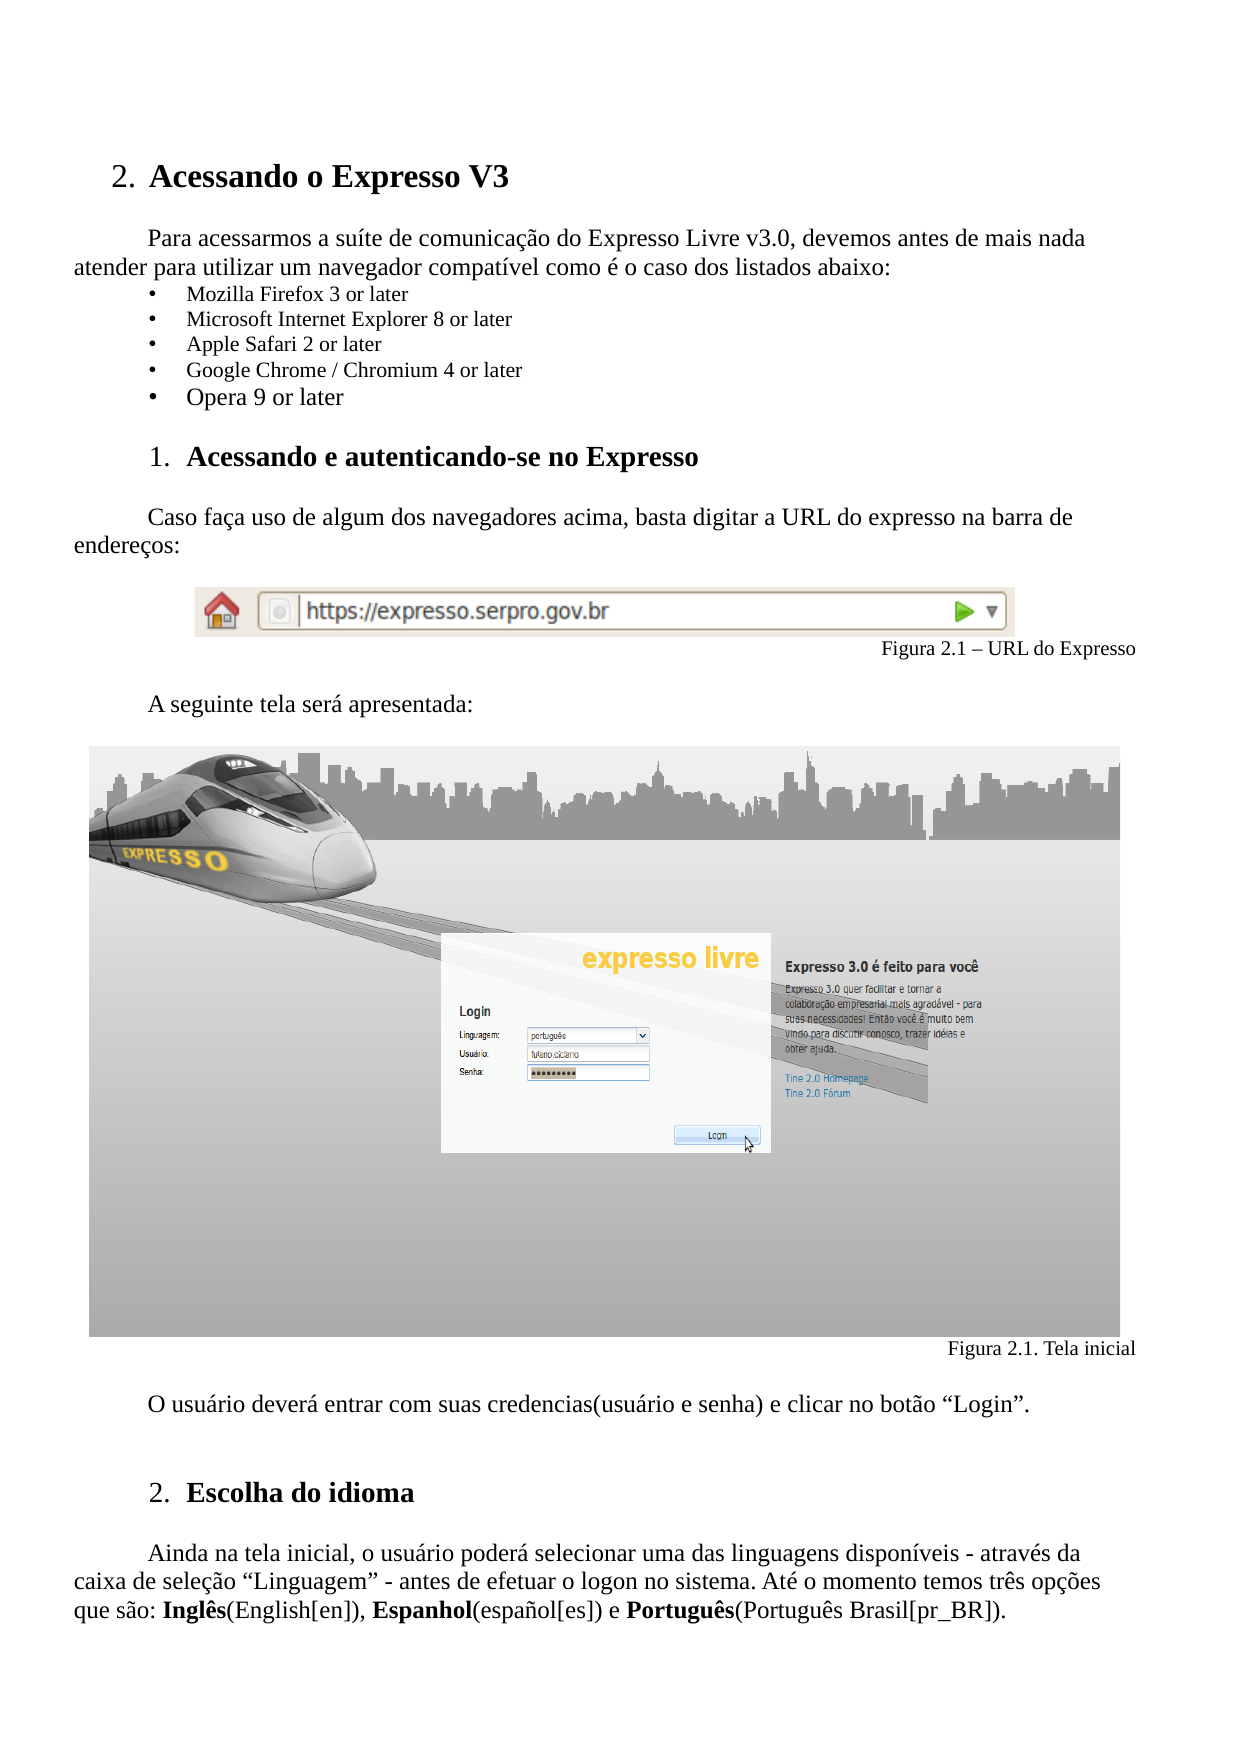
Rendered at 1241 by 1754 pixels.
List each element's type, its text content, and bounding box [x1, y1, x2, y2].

text A seguinte tela será apresentada: [73, 689, 1136, 718]
list Acessando o Expresso V3 [111, 156, 1136, 195]
picture [194, 587, 1015, 637]
picture [89, 746, 1121, 1337]
text Ainda na tela inicial, o usuário poderá selecionar uma das linguagens disponíveis - através da caixa de seleção “Linguagem” - antes de efetuar o logon no sistema. Até o momento temos três opções que são: Inglês(English[en]), Espanhol(español[es]) e Português(Português Brasil[pr_BR]). [73, 1538, 1136, 1624]
list Opera 9 or later [148, 382, 1136, 411]
text O usuário deverá entrar com suas credencias(usuário e senha) e clicar no botão “Login”. [73, 1389, 1136, 1418]
list Acessando e autenticando-se no Expresso [148, 439, 1136, 473]
text Caso faça uso de algum dos navegadores acima, basta digitar a URL do expresso na barra de endereços: [73, 502, 1136, 559]
list Google Chrome / Chromium 4 or later [148, 357, 1136, 382]
text Figura 2.1. Tela inicial [73, 747, 1136, 1360]
text Figura 2.1 – URL do Expresso [73, 588, 1136, 660]
list Apple Safari 2 or later [148, 331, 1136, 357]
list Escolha do idioma [148, 1475, 1136, 1509]
text Para acessarmos a suíte de comunicação do Expresso Livre v3.0, devemos antes de mais nada atender para utilizar um navegador compatível como é o caso dos listados abaixo: [73, 223, 1136, 281]
list Microsoft Internet Explorer 8 or later [148, 306, 1136, 331]
list Mozilla Firefox 3 or later [148, 281, 1136, 306]
